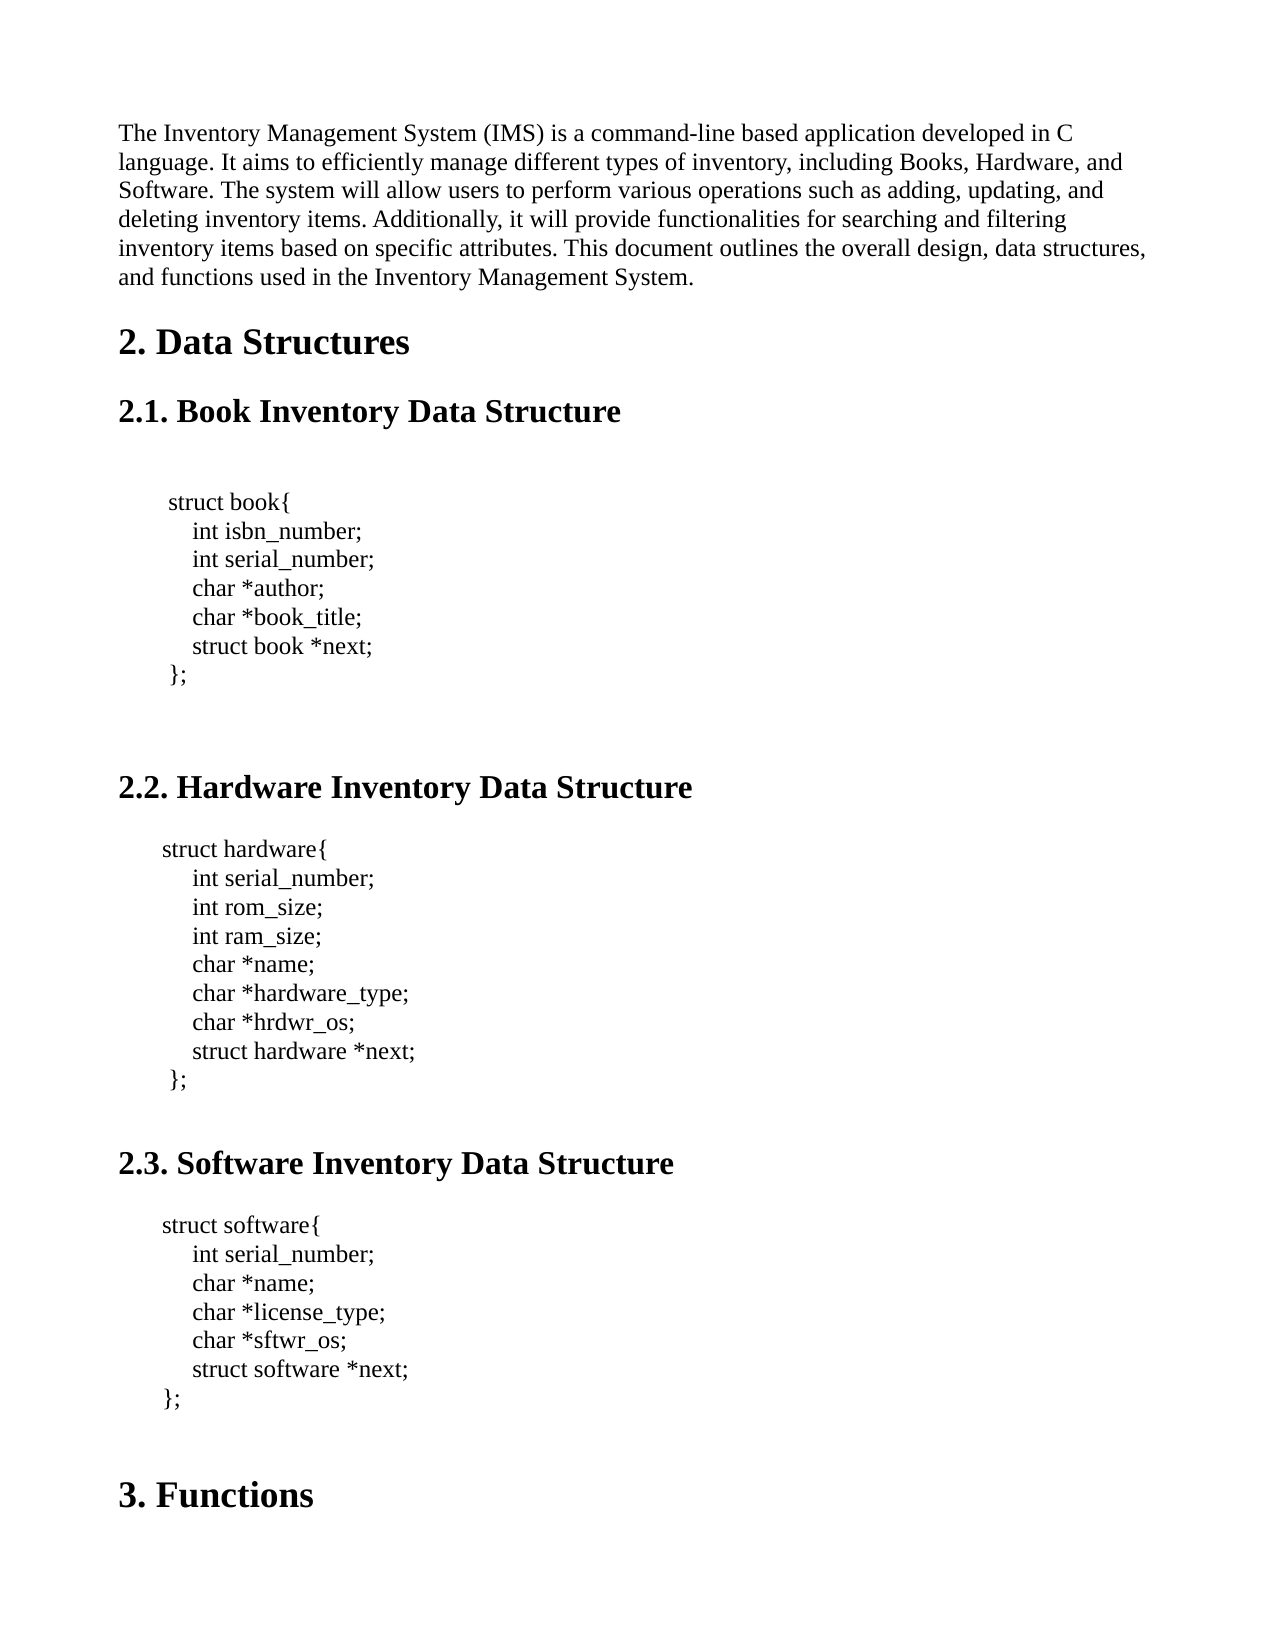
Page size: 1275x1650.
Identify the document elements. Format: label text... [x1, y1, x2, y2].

text The Inventory Management System (IMS) is a command-line based application developed in C language. It aims to efficiently manage different types of inventory, including Books, Hardware, and Software. The system will allow users to perform various operations such as adding, updating, and deleting inventory items. Additionally, it will provide functionalities for searching and filtering inventory items based on specific attributes. This document outlines the overall design, data structures, and functions used in the Inventory Management System. [118, 118, 1157, 291]
text 2.1. Book Inventory Data Structure [118, 391, 1157, 429]
table_header struct book{ int isbn_number; int serial_number; char *author; char *book_title; struct book *next; }; [118, 430, 1157, 739]
text 2.2. Hardware Inventory Data Structure [118, 767, 1157, 806]
table_header struct hardware{ int serial_number; int rom_size; int ram_size; char *name; char *hardware_type; char *hrdwr_os; struct hardware *next; }; [118, 806, 1157, 1115]
text 3. Functions [118, 1473, 1157, 1516]
text 2.3. Software Inventory Data Structure [118, 1143, 1157, 1182]
table_header struct software{ int serial_number; char *name; char *license_type; char *sftwr_os; struct software *next; }; [118, 1182, 1157, 1444]
text 2. Data Structures [118, 319, 1157, 362]
